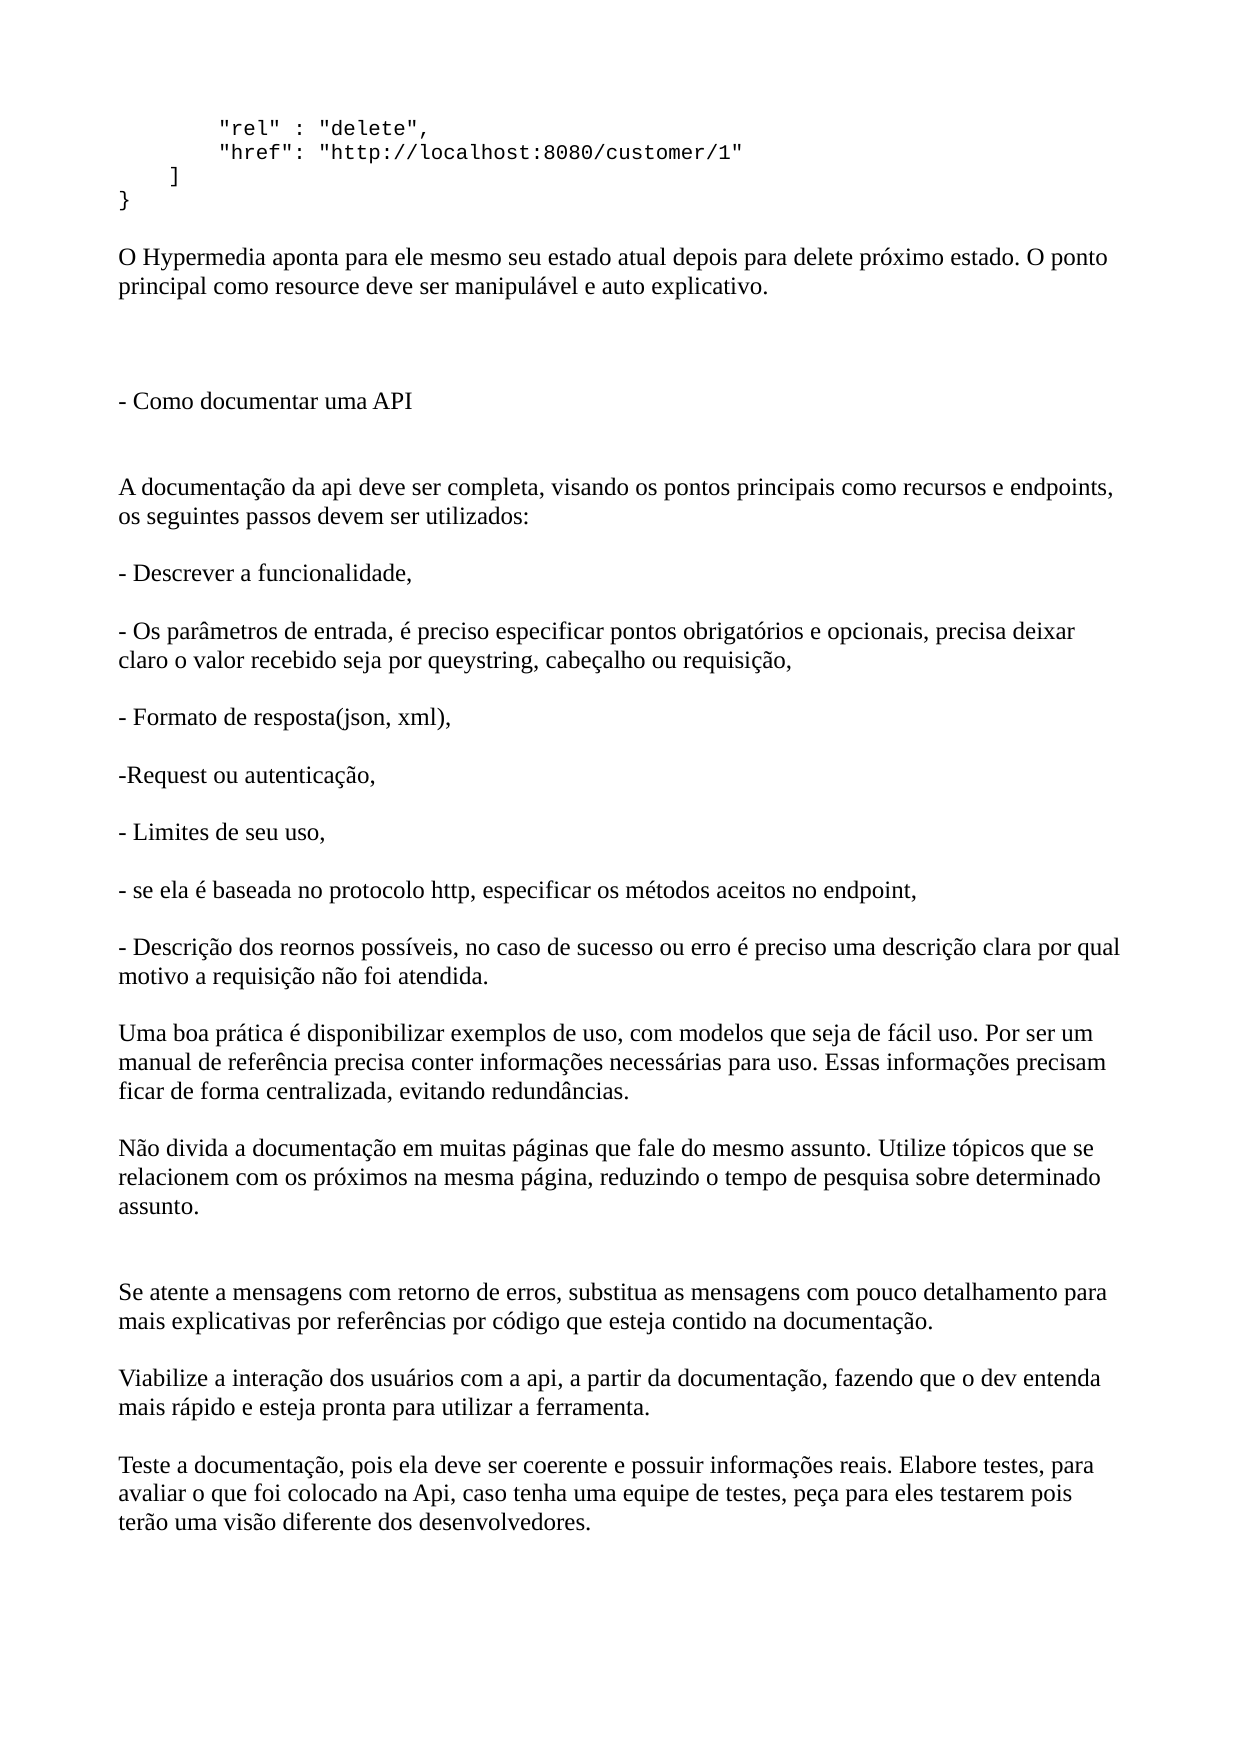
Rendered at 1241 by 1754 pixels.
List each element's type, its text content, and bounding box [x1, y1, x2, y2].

text "rel" : "delete", [118, 118, 1122, 142]
text O Hypermedia aponta para ele mesmo seu estado atual depois para delete próximo estado. O ponto principal como resource deve ser manipulável e auto explicativo. [118, 242, 1122, 300]
text - Como documentar uma API [118, 386, 1122, 415]
text - Descrever a funcionalidade, [118, 558, 1122, 587]
text ] [118, 165, 1122, 189]
text Uma boa prática é disponibilizar exemplos de uso, com modelos que seja de fácil uso. Por ser um manual de referência precisa conter informações necessárias para uso. Essas informações precisam ficar de forma centralizada, evitando redundâncias. [118, 1018, 1122, 1105]
text Teste a documentação, pois ela deve ser coerente e possuir informações reais. Elabore testes, para avaliar o que foi colocado na Api, caso tenha uma equipe de testes, peça para eles testarem pois terão uma visão diferente dos desenvolvedores. [118, 1450, 1122, 1536]
text Viabilize a interação dos usuários com a api, a partir da documentação, fazendo que o dev entenda mais rápido e esteja pronta para utilizar a ferramenta. [118, 1363, 1122, 1421]
text - Limites de seu uso, [118, 817, 1122, 846]
text Se atente a mensagens com retorno de erros, substitua as mensagens com pouco detalhamento para mais explicativas por referências por código que esteja contido na documentação. [118, 1277, 1122, 1335]
text "href": "http://localhost:8080/customer/1" [118, 142, 1122, 165]
text } [118, 189, 1122, 213]
text - Os parâmetros de entrada, é preciso especificar pontos obrigatórios e opcionais, precisa deixar claro o valor recebido seja por queystring, cabeçalho ou requisição, [118, 616, 1122, 673]
text -Request ou autenticação, [118, 760, 1122, 788]
text A documentação da api deve ser completa, visando os pontos principais como recursos e endpoints, os seguintes passos devem ser utilizados: [118, 472, 1122, 530]
text - Descrição dos reornos possíveis, no caso de sucesso ou erro é preciso uma descrição clara por qual motivo a requisição não foi atendida. [118, 932, 1122, 990]
text - Formato de resposta(json, xml), [118, 702, 1122, 731]
text Não divida a documentação em muitas páginas que fale do mesmo assunto. Utilize tópicos que se relacionem com os próximos na mesma página, reduzindo o tempo de pesquisa sobre determinado assunto. [118, 1133, 1122, 1220]
text - se ela é baseada no protocolo http, especificar os métodos aceitos no endpoint, [118, 875, 1122, 903]
